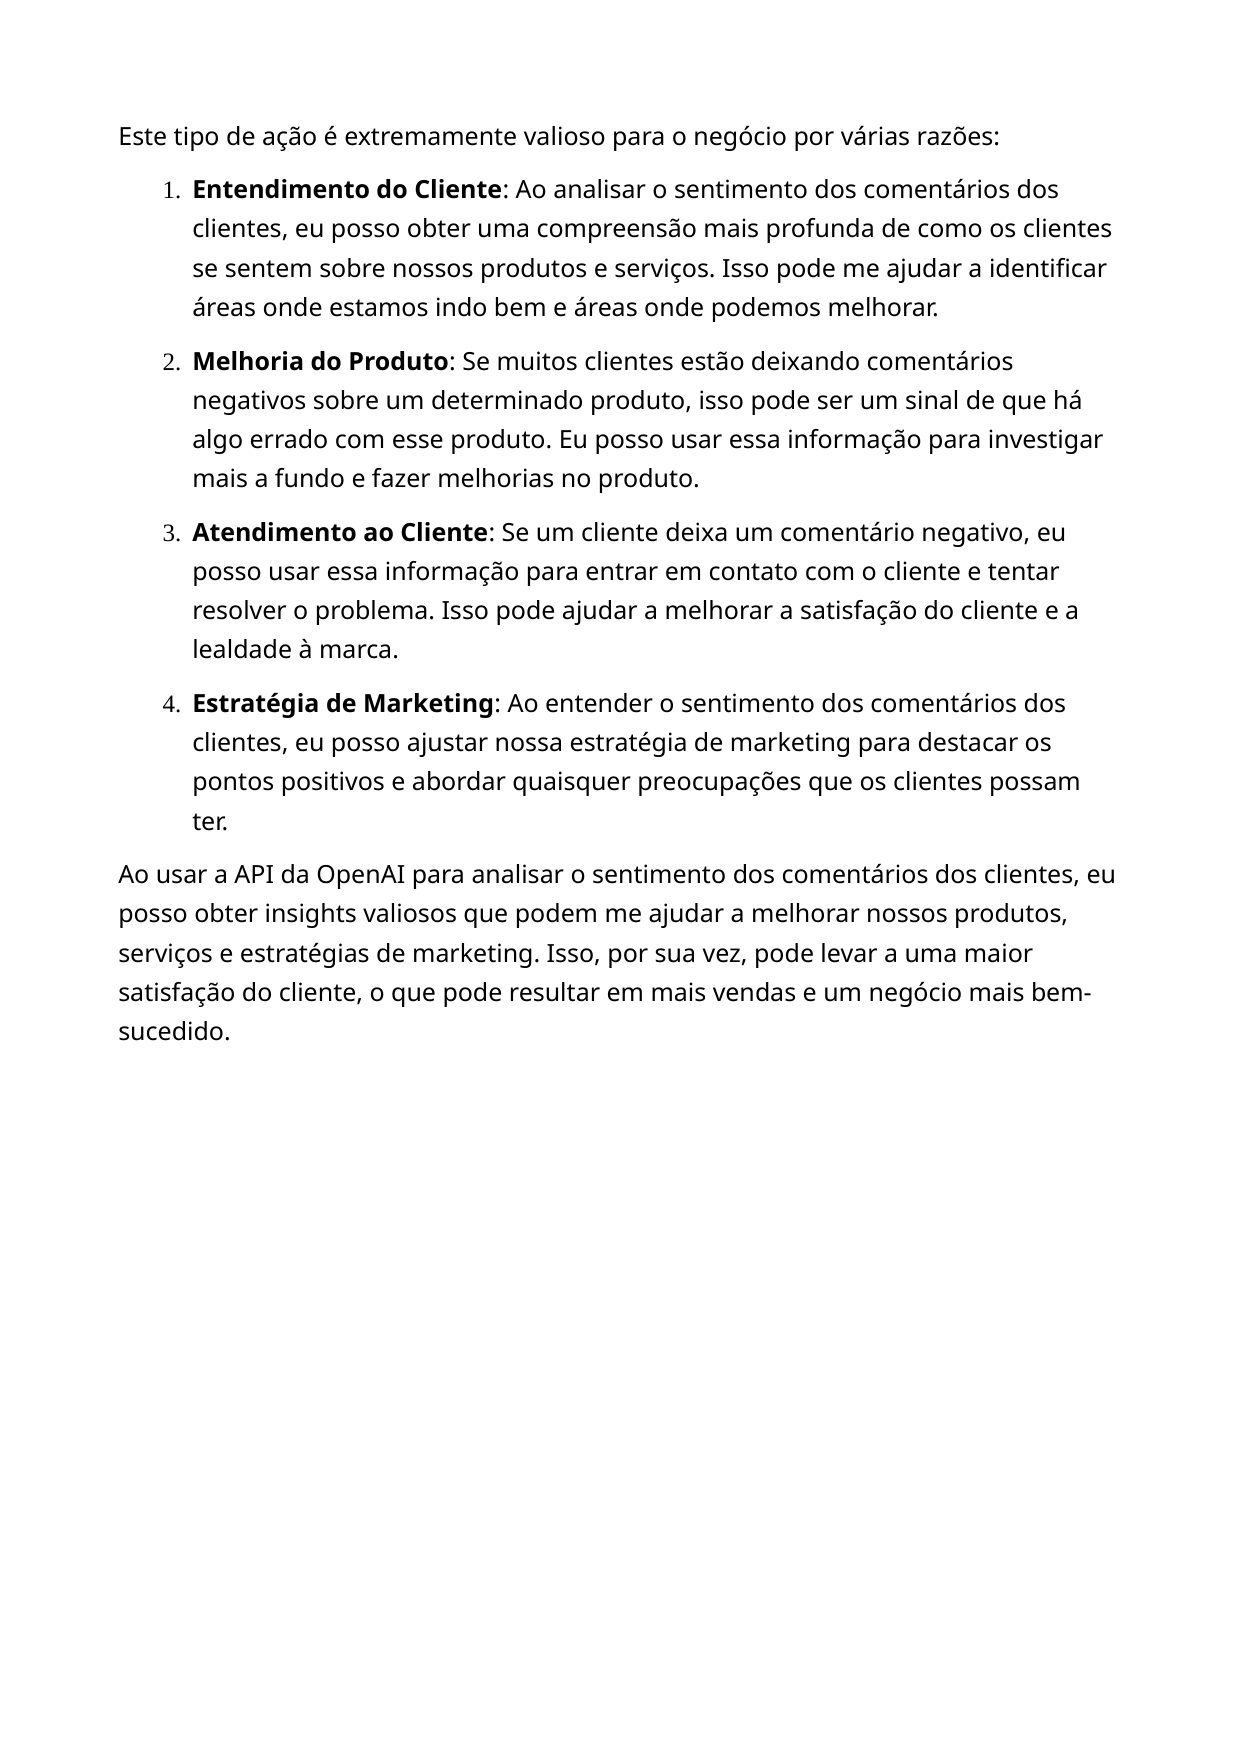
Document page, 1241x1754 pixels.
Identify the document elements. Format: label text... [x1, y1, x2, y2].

list Estratégia de Marketing: Ao entender o sentimento dos comentários dos clientes, eu posso ajustar nossa estratégia de marketing para destacar os pontos positivos e abordar quaisquer preocupações que os clientes possam ter. [162, 686, 1122, 837]
text Ao usar a API da OpenAI para analisar o sentimento dos comentários dos clientes, eu posso obter insights valiosos que podem me ajudar a melhorar nossos produtos, serviços e estratégias de marketing. Isso, por sua vez, pode levar a uma maior satisfação do cliente, o que pode resultar em mais vendas e um negócio mais bem-sucedido. [118, 857, 1122, 1048]
list Entendimento do Cliente: Ao analisar o sentimento dos comentários dos clientes, eu posso obter uma compreensão mais profunda de como os clientes se sentem sobre nossos produtos e serviços. Isso pode me ajudar a identificar áreas onde estamos indo bem e áreas onde podemos melhorar. [162, 172, 1122, 323]
list Melhoria do Produto: Se muitos clientes estão deixando comentários negativos sobre um determinado produto, isso pode ser um sinal de que há algo errado com esse produto. Eu posso usar essa informação para investigar mais a fundo e fazer melhorias no produto. [162, 343, 1122, 495]
text Este tipo de ação é extremamente valioso para o negócio por várias razões: [118, 118, 1122, 152]
list Atendimento ao Cliente: Se um cliente deixa um comentário negativo, eu posso usar essa informação para entrar em contato com o cliente e tentar resolver o problema. Isso pode ajudar a melhorar a satisfação do cliente e a lealdade à marca. [162, 514, 1122, 666]
